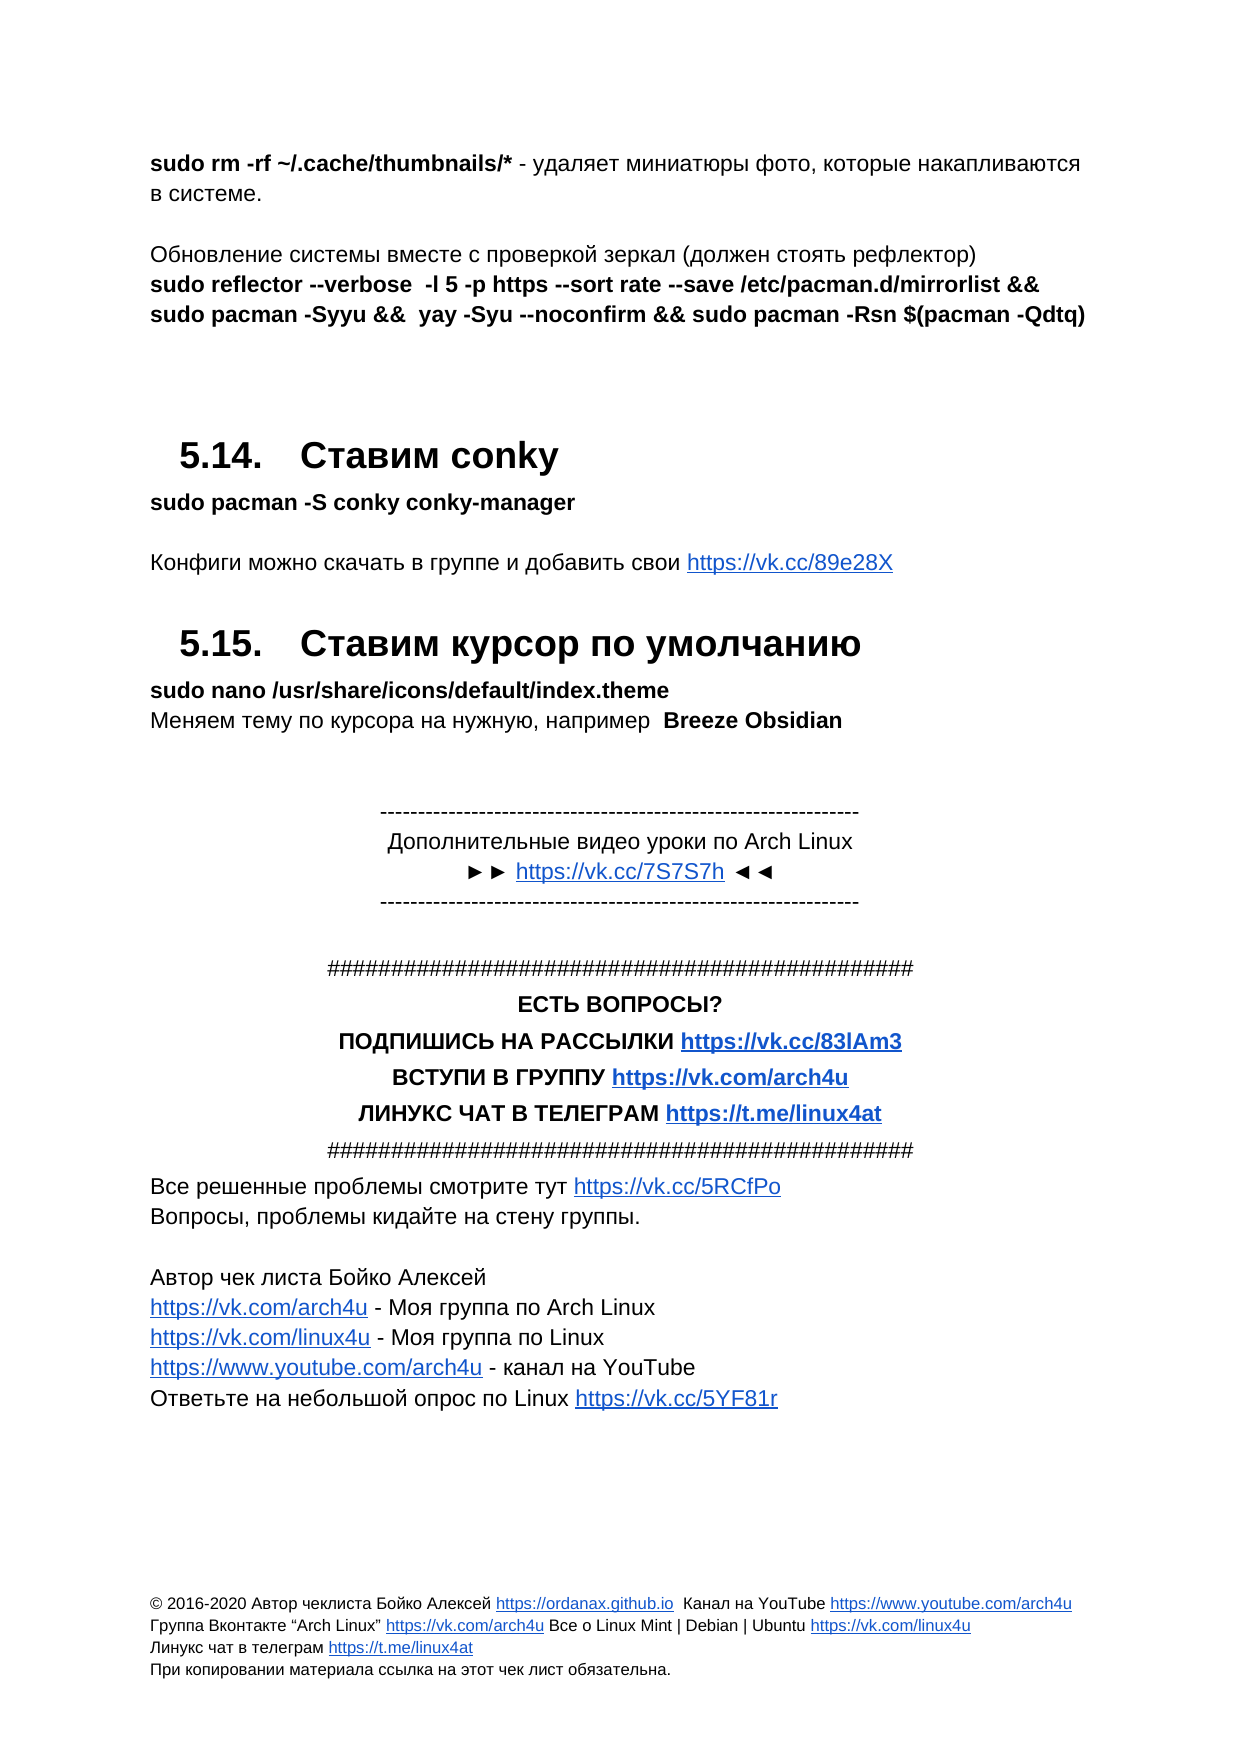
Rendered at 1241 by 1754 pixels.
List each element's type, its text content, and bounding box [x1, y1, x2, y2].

text ВСТУПИ В ГРУППУ https://vk.com/arch4u [150, 1064, 1090, 1090]
text --------------------------------------------------------------- [150, 798, 1090, 824]
subtitle Ставим курсор по умолчанию [262, 621, 1090, 664]
text Дополнительные видео уроки по Arch Linux [150, 828, 1090, 854]
text Вопросы, проблемы кидайте на стену группы. [150, 1203, 1090, 1229]
text https://vk.com/arch4u - Моя группа по Arch Linux [150, 1294, 1090, 1320]
text Обновление системы вместе с проверкой зеркал (должен стоять рефлектор) [150, 241, 1090, 267]
text ЕСТЬ ВОПРОСЫ? [150, 991, 1090, 1018]
text ►► https://vk.cc/7S7S7h ◄◄ [150, 858, 1090, 884]
text Конфиги можно скачать в группе и добавить свои https://vk.cc/89e28X [150, 549, 1090, 576]
text sudo pacman -S conky conky-manager [150, 489, 1090, 515]
text ПОДПИШИСЬ НА РАССЫЛКИ https://vk.cc/83lAm3 [150, 1028, 1090, 1054]
text sudo rm -rf ~/.cache/thumbnails/* - удаляет миниатюры фото, которые накапливаются в системе. [150, 150, 1090, 207]
text ############################################## [150, 955, 1090, 981]
text https://www.youtube.com/arch4u - канал на YouTube [150, 1354, 1090, 1381]
text Все решенные проблемы смотрите тут https://vk.cc/5RCfPo [150, 1173, 1090, 1199]
text Автор чек листа Бойко Алексей [150, 1264, 1090, 1290]
text --------------------------------------------------------------- [150, 888, 1090, 915]
text Ответьте на небольшой опрос по Linux https://vk.cc/5YF81r [150, 1384, 1090, 1411]
text ЛИНУКС ЧАТ В ТЕЛЕГРАМ https://t.me/linux4at [150, 1100, 1090, 1127]
text ############################################## [150, 1137, 1090, 1163]
subtitle Cтавим conky [262, 433, 1090, 476]
text sudo nano /usr/share/icons/default/index.theme [150, 677, 1090, 703]
text https://vk.com/linux4u - Моя группа по Linux [150, 1324, 1090, 1350]
text sudo reflector --verbose -l 5 -p https --sort rate --save /etc/pacman.d/mirrorlist && sudo pacman -Syyu && yay -Syu --noconfirm && sudo pacman -Rsn $(pacman -Qdtq) [150, 271, 1090, 327]
text Меняем тему по курсора на нужную, например Breeze Obsidian [150, 707, 1090, 733]
